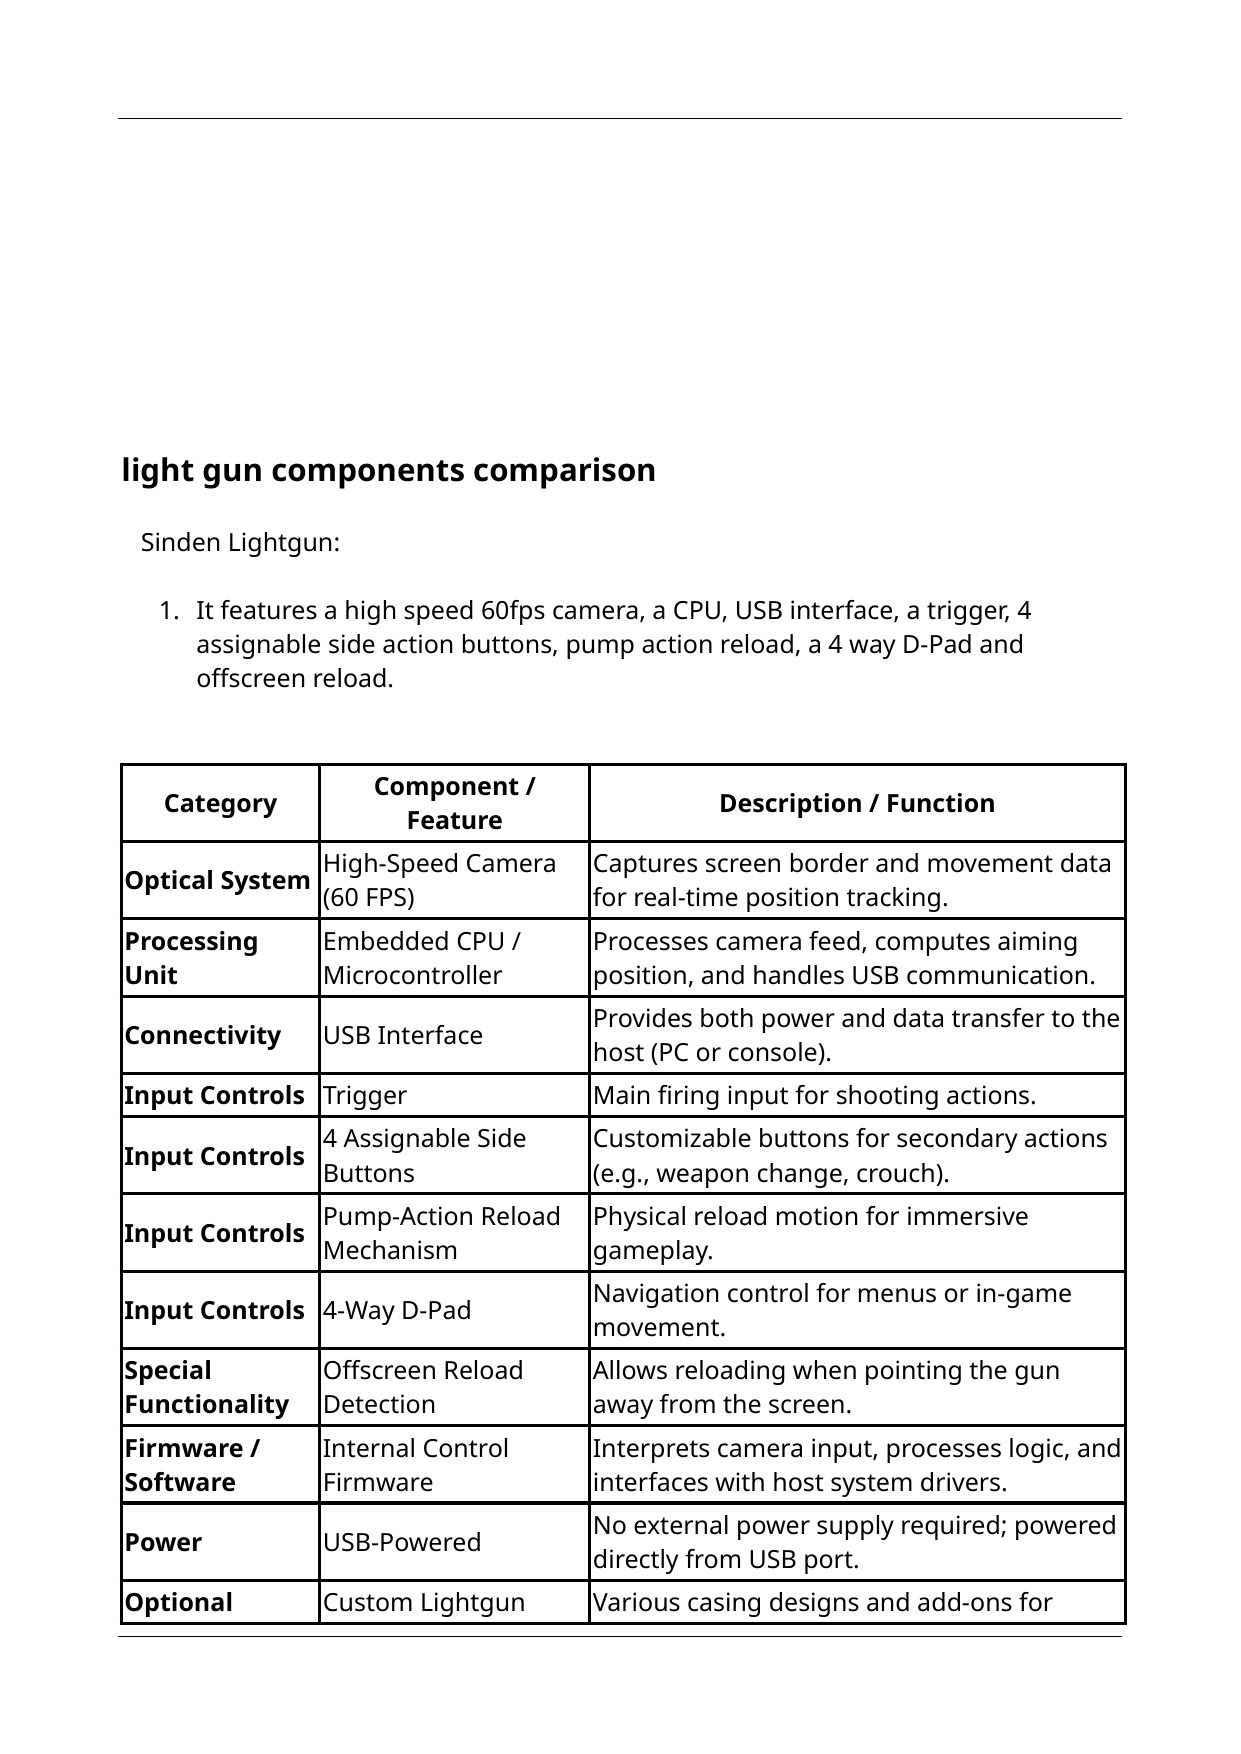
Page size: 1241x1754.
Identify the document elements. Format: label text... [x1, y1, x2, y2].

table_cell Optical System [123, 843, 318, 917]
table_cell Optional [123, 1582, 318, 1622]
table_cell Navigation control for menus or in-game movement. [591, 1273, 1124, 1347]
list It features a high speed 60fps camera, a CPU, USB interface, a trigger, 4 assignable side action buttons, pump action reload, a 4 way D-Pad and offscreen reload. [159, 592, 1119, 694]
table_cell Input Controls [123, 1118, 318, 1192]
table_cell Connectivity [123, 998, 318, 1072]
table_cell 4-Way D-Pad [321, 1273, 588, 1347]
table_cell 4 Assignable Side Buttons [321, 1118, 588, 1192]
table_cell Processing Unit [123, 920, 318, 994]
table_cell Physical reload motion for immersive gameplay. [591, 1195, 1124, 1269]
table_cell Main firing input for shooting actions. [591, 1075, 1124, 1115]
text Sinden Lightgun: [121, 524, 1119, 558]
table_header Description / Function [591, 766, 1124, 840]
table_cell USB-Powered [321, 1505, 588, 1579]
table_cell Allows reloading when pointing the gun away from the screen. [591, 1350, 1124, 1424]
table_cell Pump-Action Reload Mechanism [321, 1195, 588, 1269]
table_cell Internal Control Firmware [321, 1427, 588, 1501]
table_cell Interprets camera input, processes logic, and interfaces with host system drivers. [591, 1427, 1124, 1501]
table_cell Provides both power and data transfer to the host (PC or console). [591, 998, 1124, 1072]
table_cell Input Controls [123, 1273, 318, 1347]
table_cell Captures screen border and movement data for real-time position tracking. [591, 843, 1124, 917]
table_cell Various casing designs and add-ons for [591, 1582, 1124, 1622]
text light gun components comparison [121, 447, 1119, 490]
table_cell Power [123, 1505, 318, 1579]
table_cell Embedded CPU / Microcontroller [321, 920, 588, 994]
table_cell High-Speed Camera (60 FPS) [321, 843, 588, 917]
table_header Component / Feature [321, 766, 588, 840]
table_cell Processes camera feed, computes aiming position, and handles USB communication. [591, 920, 1124, 994]
table_cell Customizable buttons for secondary actions (e.g., weapon change, crouch). [591, 1118, 1124, 1192]
table_cell Input Controls [123, 1195, 318, 1269]
table_cell Input Controls [123, 1075, 318, 1115]
table_cell Special Functionality [123, 1350, 318, 1424]
table_cell USB Interface [321, 998, 588, 1072]
table_cell Custom Lightgun [321, 1582, 588, 1622]
table_cell No external power supply required; powered directly from USB port. [591, 1505, 1124, 1579]
table_cell Trigger [321, 1075, 588, 1115]
table_cell Offscreen Reload Detection [321, 1350, 588, 1424]
table_cell Firmware / Software [123, 1427, 318, 1501]
table_header Category [123, 766, 318, 840]
